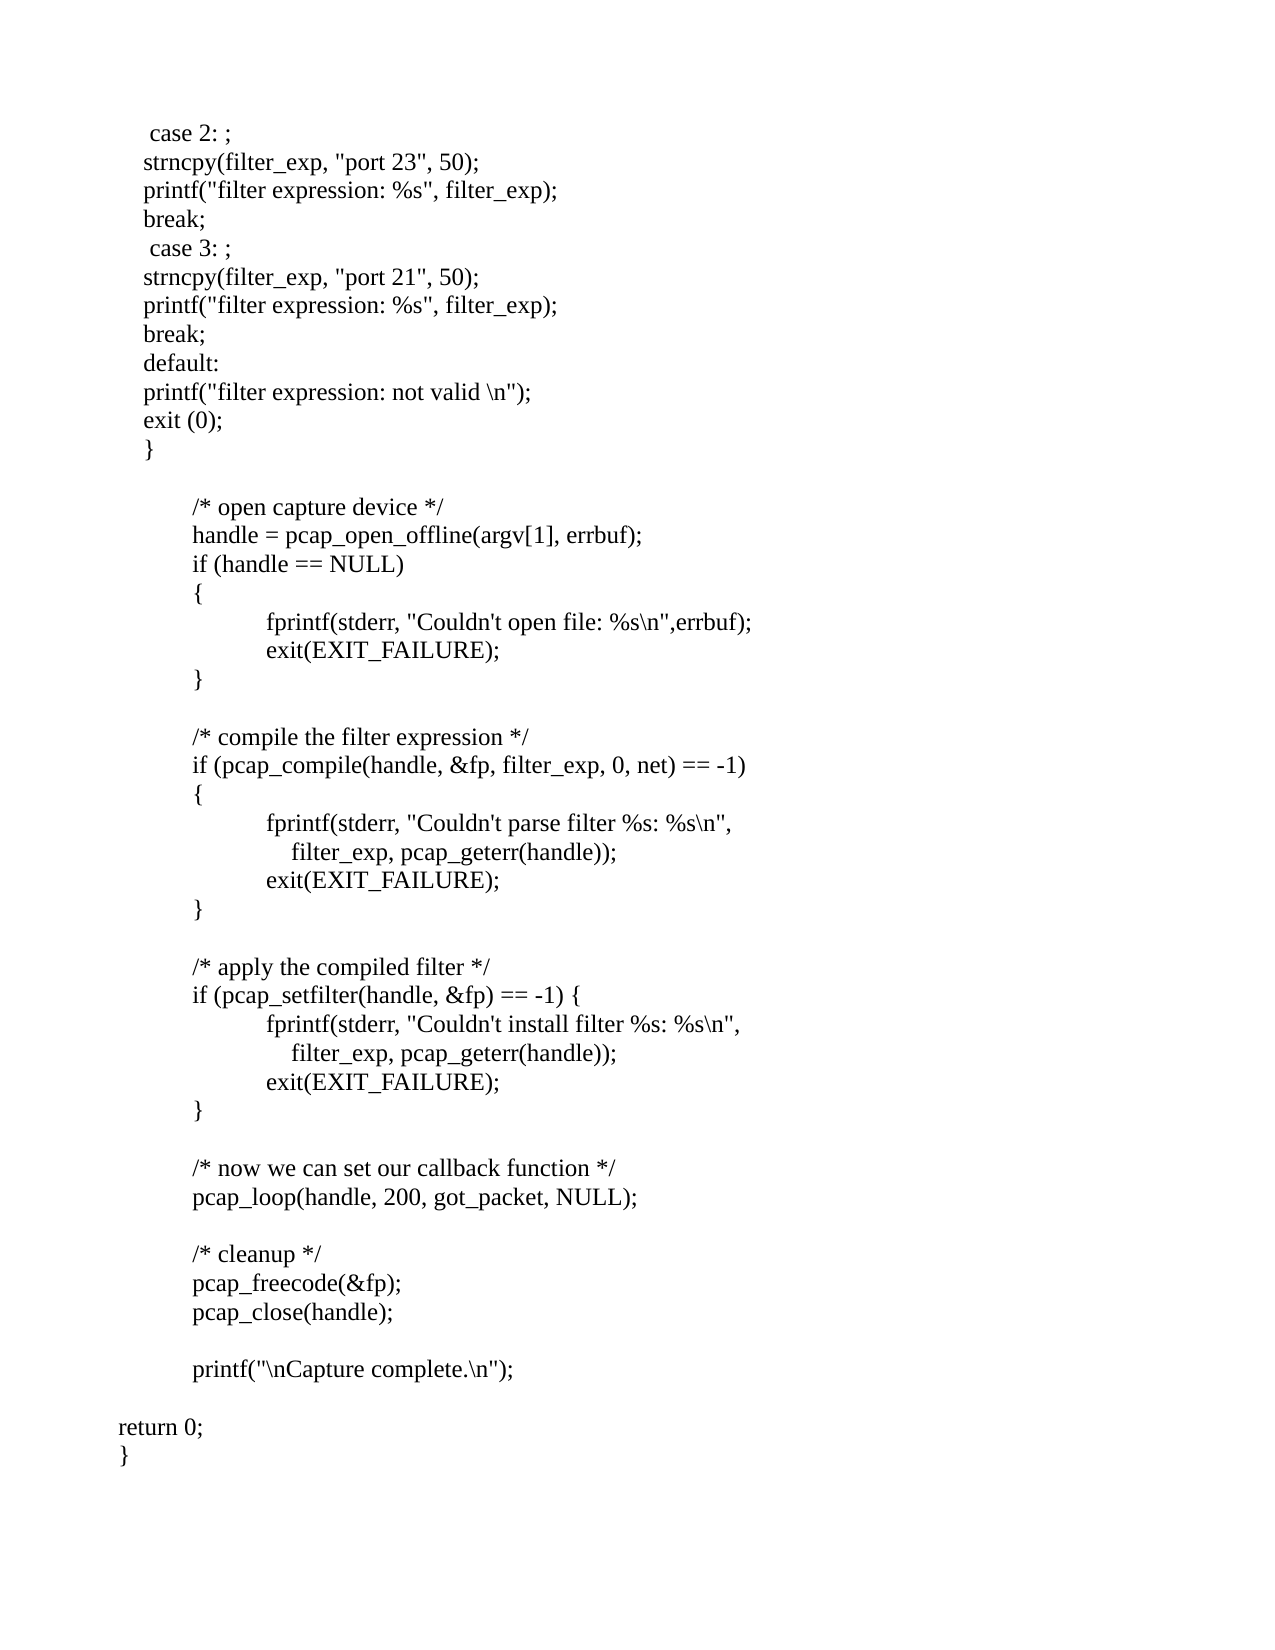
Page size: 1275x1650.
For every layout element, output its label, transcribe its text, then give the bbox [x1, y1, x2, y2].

text fprintf(stderr, "Couldn't install filter %s: %s\n", [118, 1009, 1157, 1038]
text pcap_freecode(&fp); [118, 1268, 1157, 1297]
text } [118, 1441, 1157, 1469]
text printf("filter expression: not valid \n"); [118, 377, 1157, 406]
text /* compile the filter expression */ [118, 722, 1157, 751]
text pcap_close(handle); [118, 1297, 1157, 1326]
text if (pcap_setfilter(handle, &fp) == -1) { [118, 981, 1157, 1009]
text /* open capture device */ [118, 492, 1157, 521]
text return 0; [118, 1412, 1157, 1441]
text handle = pcap_open_offline(argv[1], errbuf); [118, 521, 1157, 549]
text { [118, 578, 1157, 607]
text strncpy(filter_exp, "port 23", 50); [118, 147, 1157, 176]
text fprintf(stderr, "Couldn't open file: %s\n",errbuf); [118, 607, 1157, 636]
text exit(EXIT_FAILURE); [118, 1067, 1157, 1096]
text strncpy(filter_exp, "port 21", 50); [118, 262, 1157, 291]
text exit (0); [118, 406, 1157, 434]
text if (handle == NULL) [118, 549, 1157, 578]
text } [118, 434, 1157, 463]
text default: [118, 348, 1157, 377]
text } [118, 894, 1157, 923]
text { [118, 779, 1157, 808]
text if (pcap_compile(handle, &fp, filter_exp, 0, net) == -1) [118, 751, 1157, 779]
text exit(EXIT_FAILURE); [118, 866, 1157, 894]
text /* cleanup */ [118, 1239, 1157, 1268]
text printf("filter expression: %s", filter_exp); [118, 176, 1157, 204]
text pcap_loop(handle, 200, got_packet, NULL); [118, 1182, 1157, 1211]
text printf("filter expression: %s", filter_exp); [118, 291, 1157, 319]
text case 3: ; [118, 233, 1157, 262]
text break; [118, 319, 1157, 348]
text break; [118, 204, 1157, 233]
text fprintf(stderr, "Couldn't parse filter %s: %s\n", [118, 808, 1157, 837]
text filter_exp, pcap_geterr(handle)); [118, 837, 1157, 866]
text printf("\nCapture complete.\n"); [118, 1354, 1157, 1383]
text exit(EXIT_FAILURE); [118, 636, 1157, 664]
text filter_exp, pcap_geterr(handle)); [118, 1038, 1157, 1067]
text /* apply the compiled filter */ [118, 952, 1157, 981]
text /* now we can set our callback function */ [118, 1153, 1157, 1182]
text } [118, 1096, 1157, 1124]
text } [118, 664, 1157, 693]
text case 2: ; [118, 118, 1157, 147]
